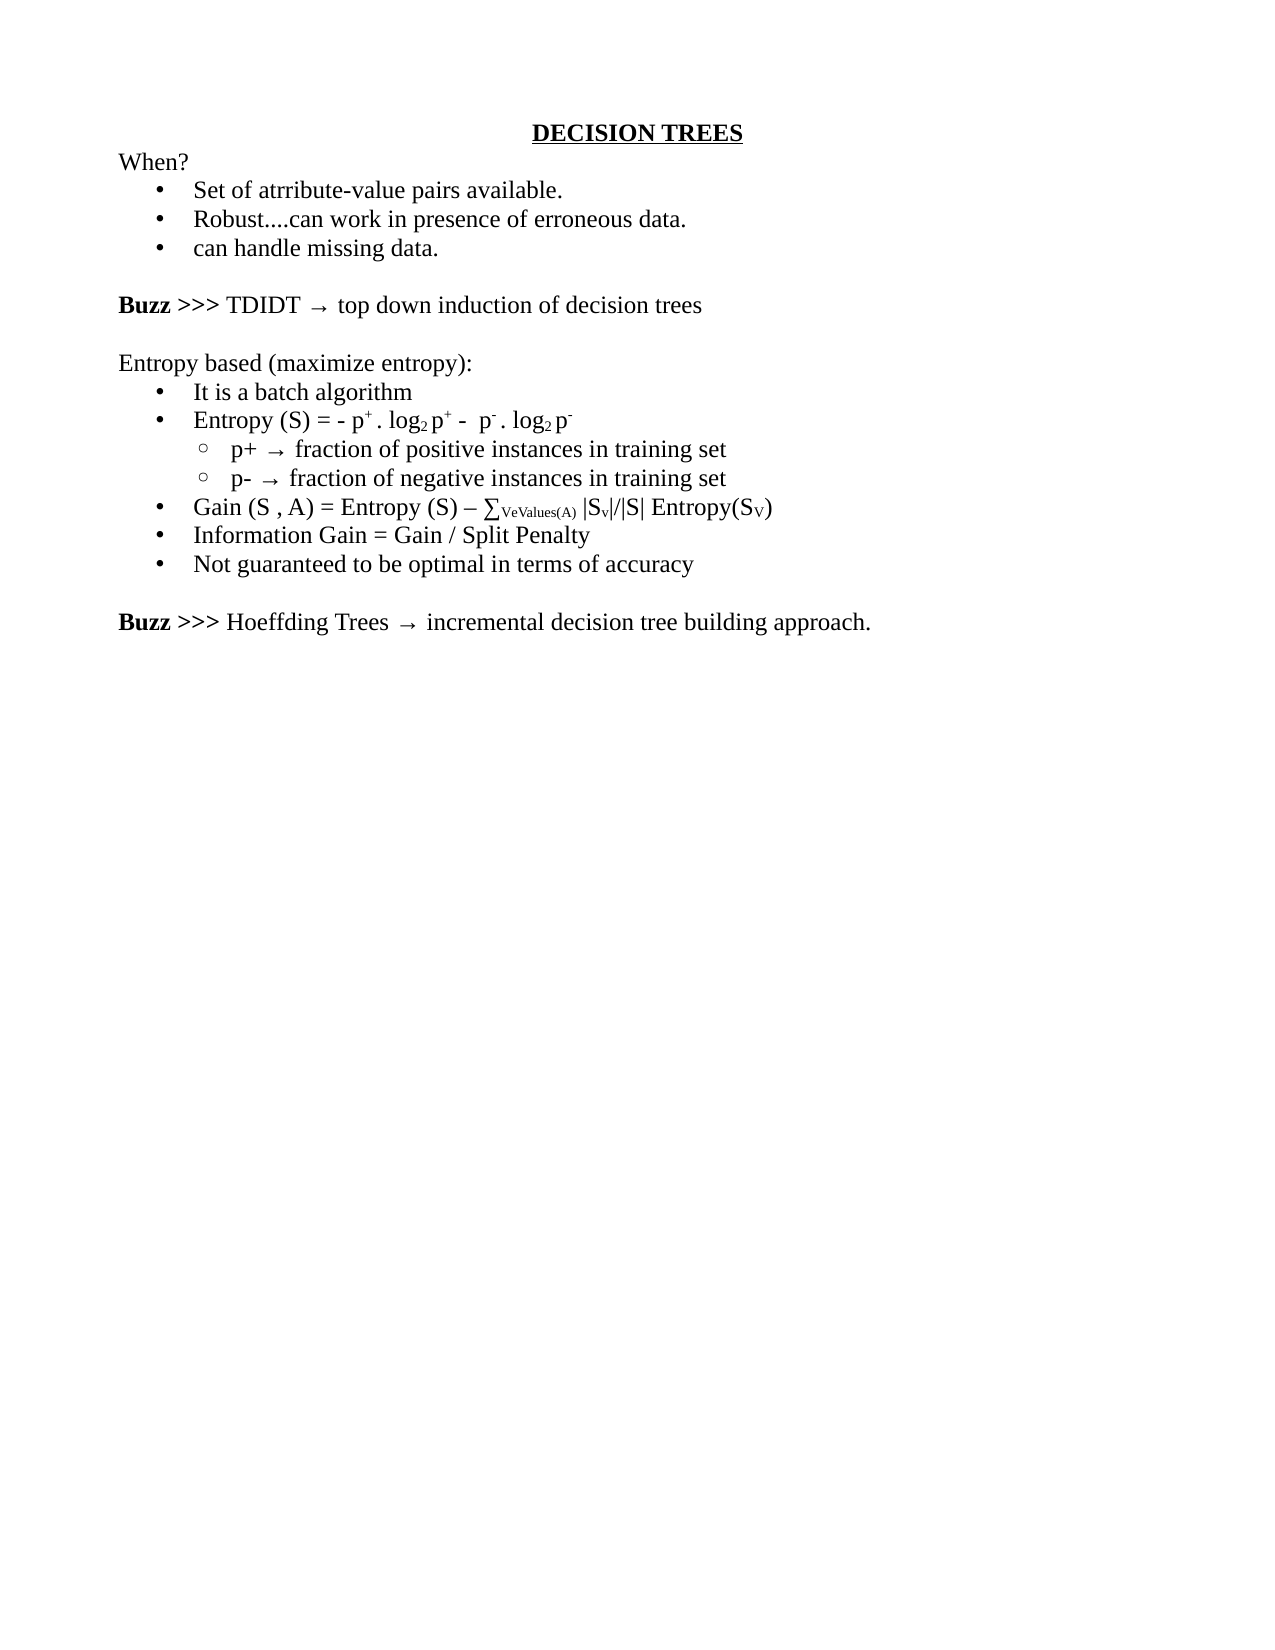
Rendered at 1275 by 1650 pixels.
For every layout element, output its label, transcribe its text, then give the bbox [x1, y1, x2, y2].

text When? [118, 147, 1157, 176]
list It is a batch algorithm [156, 377, 1157, 406]
list Robust....can work in presence of erroneous data. [156, 204, 1157, 233]
text Buzz >>> Hoeffding Trees → incremental decision tree building approach. [118, 607, 1157, 636]
text DECISION TREES [118, 118, 1157, 147]
list Set of atrribute-value pairs available. [156, 176, 1157, 204]
list Information Gain = Gain / Split Penalty [156, 521, 1157, 549]
list Entropy (S) = - p+ . log2 p+ - p- . log2 p- [156, 406, 1157, 434]
text Buzz >>> TDIDT → top down induction of decision trees [118, 291, 1157, 319]
list Gain (S , A) = Entropy (S) – ∑VeValues(A) |Sv|/|S| Entropy(SV) [156, 492, 1157, 521]
list can handle missing data. [156, 233, 1157, 262]
list Not guaranteed to be optimal in terms of accuracy [156, 549, 1157, 578]
list p- → fraction of negative instances in training set [193, 463, 1157, 492]
list p+ → fraction of positive instances in training set [193, 434, 1157, 463]
text Entropy based (maximize entropy): [118, 348, 1157, 377]
